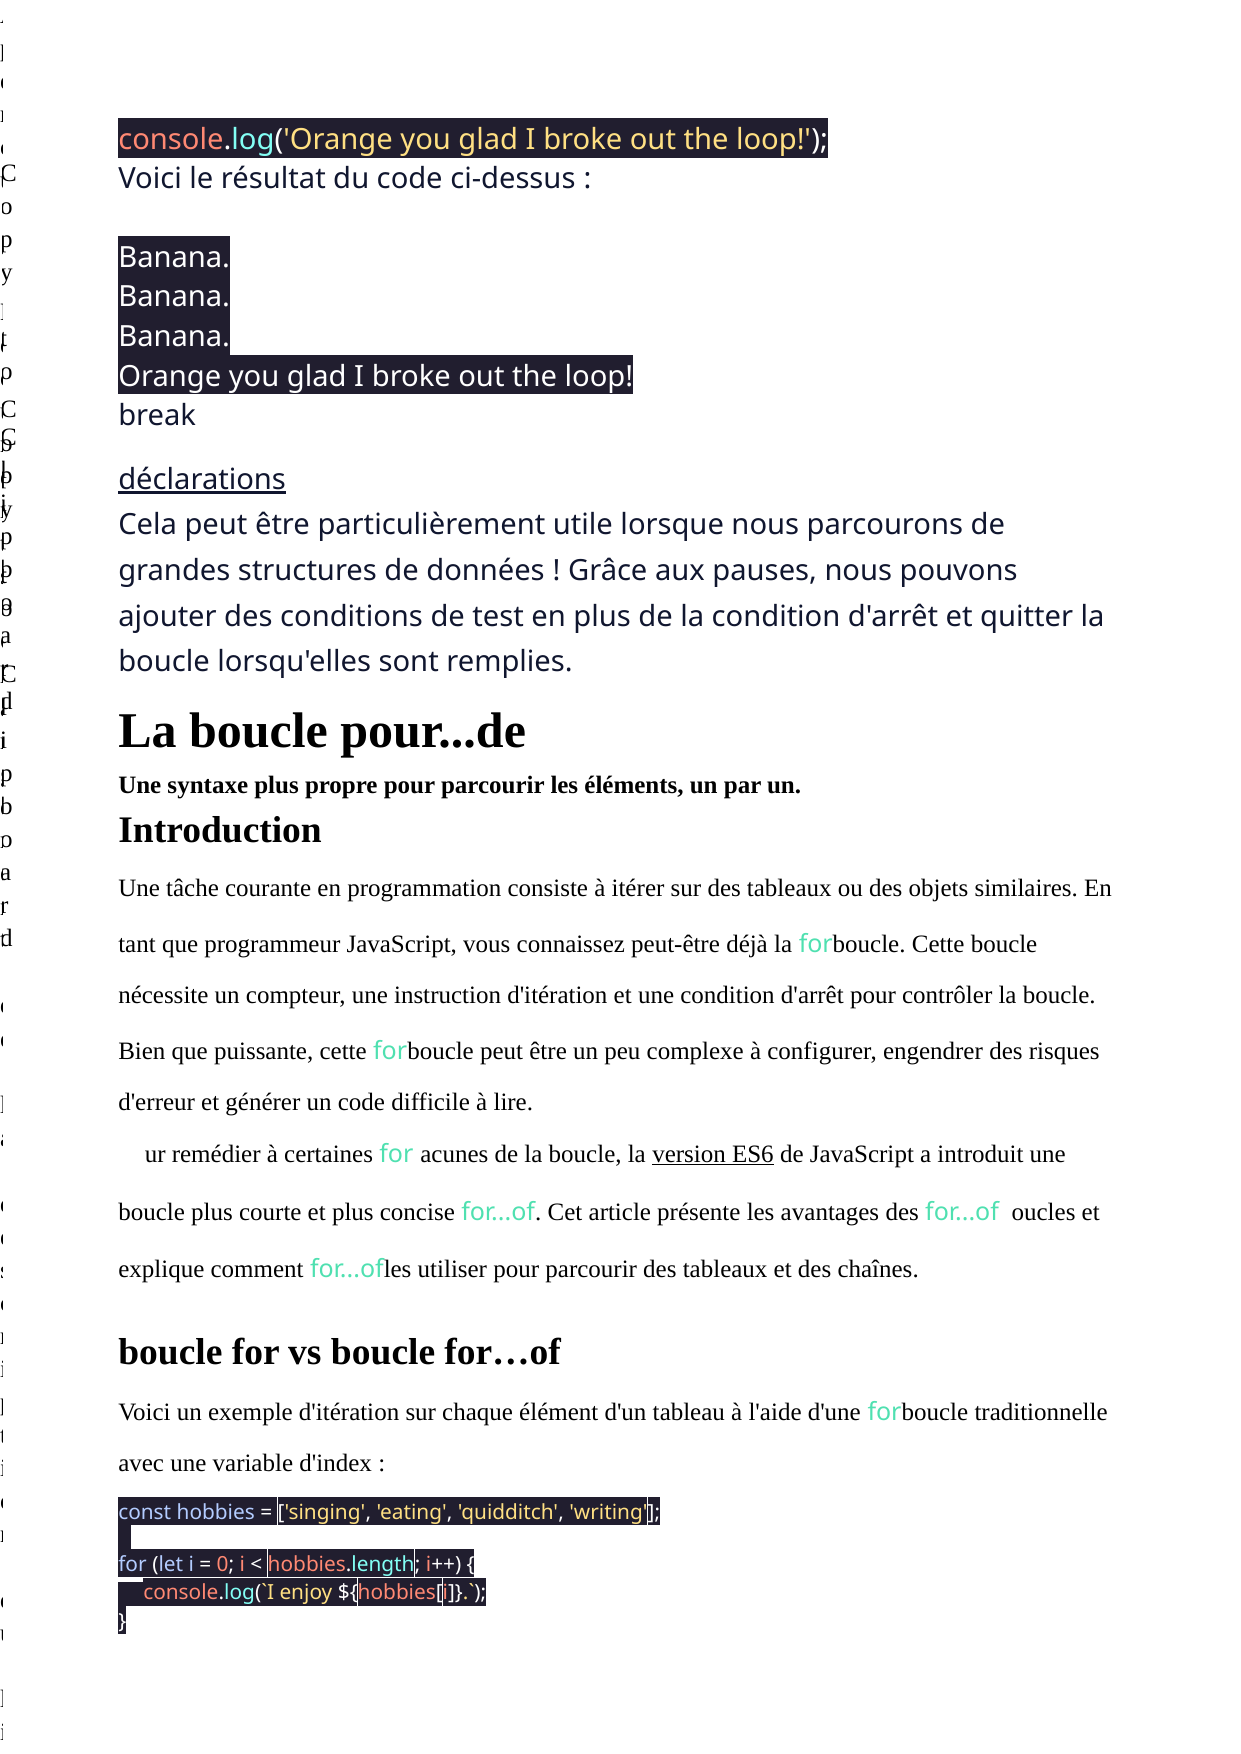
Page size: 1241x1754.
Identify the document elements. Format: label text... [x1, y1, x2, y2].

text Une tâche courante en programmation consiste à itérer sur des tableaux ou des objets similaires. En tant que programmeur JavaScript, vous connaissez peut-être déjà la forboucle. Cette boucle nécessite un compteur, une instruction d'itération et une condition d'arrêt pour contrôler la boucle. Bien que puissante, cette forboucle peut être un peu complexe à configurer, engendrer des risques d'erreur et générer un code difficile à lire. [118, 873, 1122, 1115]
text for (let i = 0; i < hobbies.length; i++) { [118, 1549, 1122, 1577]
text const hobbies = ['singing', 'eating', 'quidditch', 'writing']; [118, 1497, 1122, 1525]
text Banana. [118, 236, 1122, 276]
text Une syntaxe plus propre pour parcourir les éléments, un par un. [118, 770, 1122, 798]
text console.log(`I enjoy ${hobbies[i]}.`); [118, 1577, 1122, 1606]
text Pour remédier à certaines forlacunes de la boucle, la version ES6 de JavaScript a introduit une boucle plus courte et plus concise for...of. Cet article présente les avantages des for...ofboucles et explique comment for...ofles utiliser pour parcourir des tableaux et des chaînes. [118, 1135, 1122, 1285]
subtitle Introduction [118, 807, 1122, 850]
text Orange you glad I broke out the loop! [118, 355, 1122, 394]
text déclarations [118, 458, 1122, 498]
text break [118, 394, 1122, 434]
subtitle La boucle pour...de [118, 701, 1122, 758]
text Cela peut être particulièrement utile lorsque nous parcourons de grandes structures de données ! Grâce aux pauses, nous pouvons ajouter des conditions de test en plus de la condition d'arrêt et quitter la boucle lorsqu'elles sont remplies. [118, 504, 1122, 680]
text } [118, 1606, 1122, 1634]
text Banana. [118, 315, 1122, 355]
subtitle boucle for vs boucle for…of [118, 1330, 1122, 1373]
text Banana. [118, 276, 1122, 315]
text Voici le résultat du code ci-dessus : [118, 158, 1122, 197]
text console.log('Orange you glad I broke out the loop!'); [118, 118, 1122, 158]
text Voici un exemple d'itération sur chaque élément d'un tableau à l'aide d'une forboucle traditionnelle avec une variable d'index : [118, 1394, 1122, 1477]
